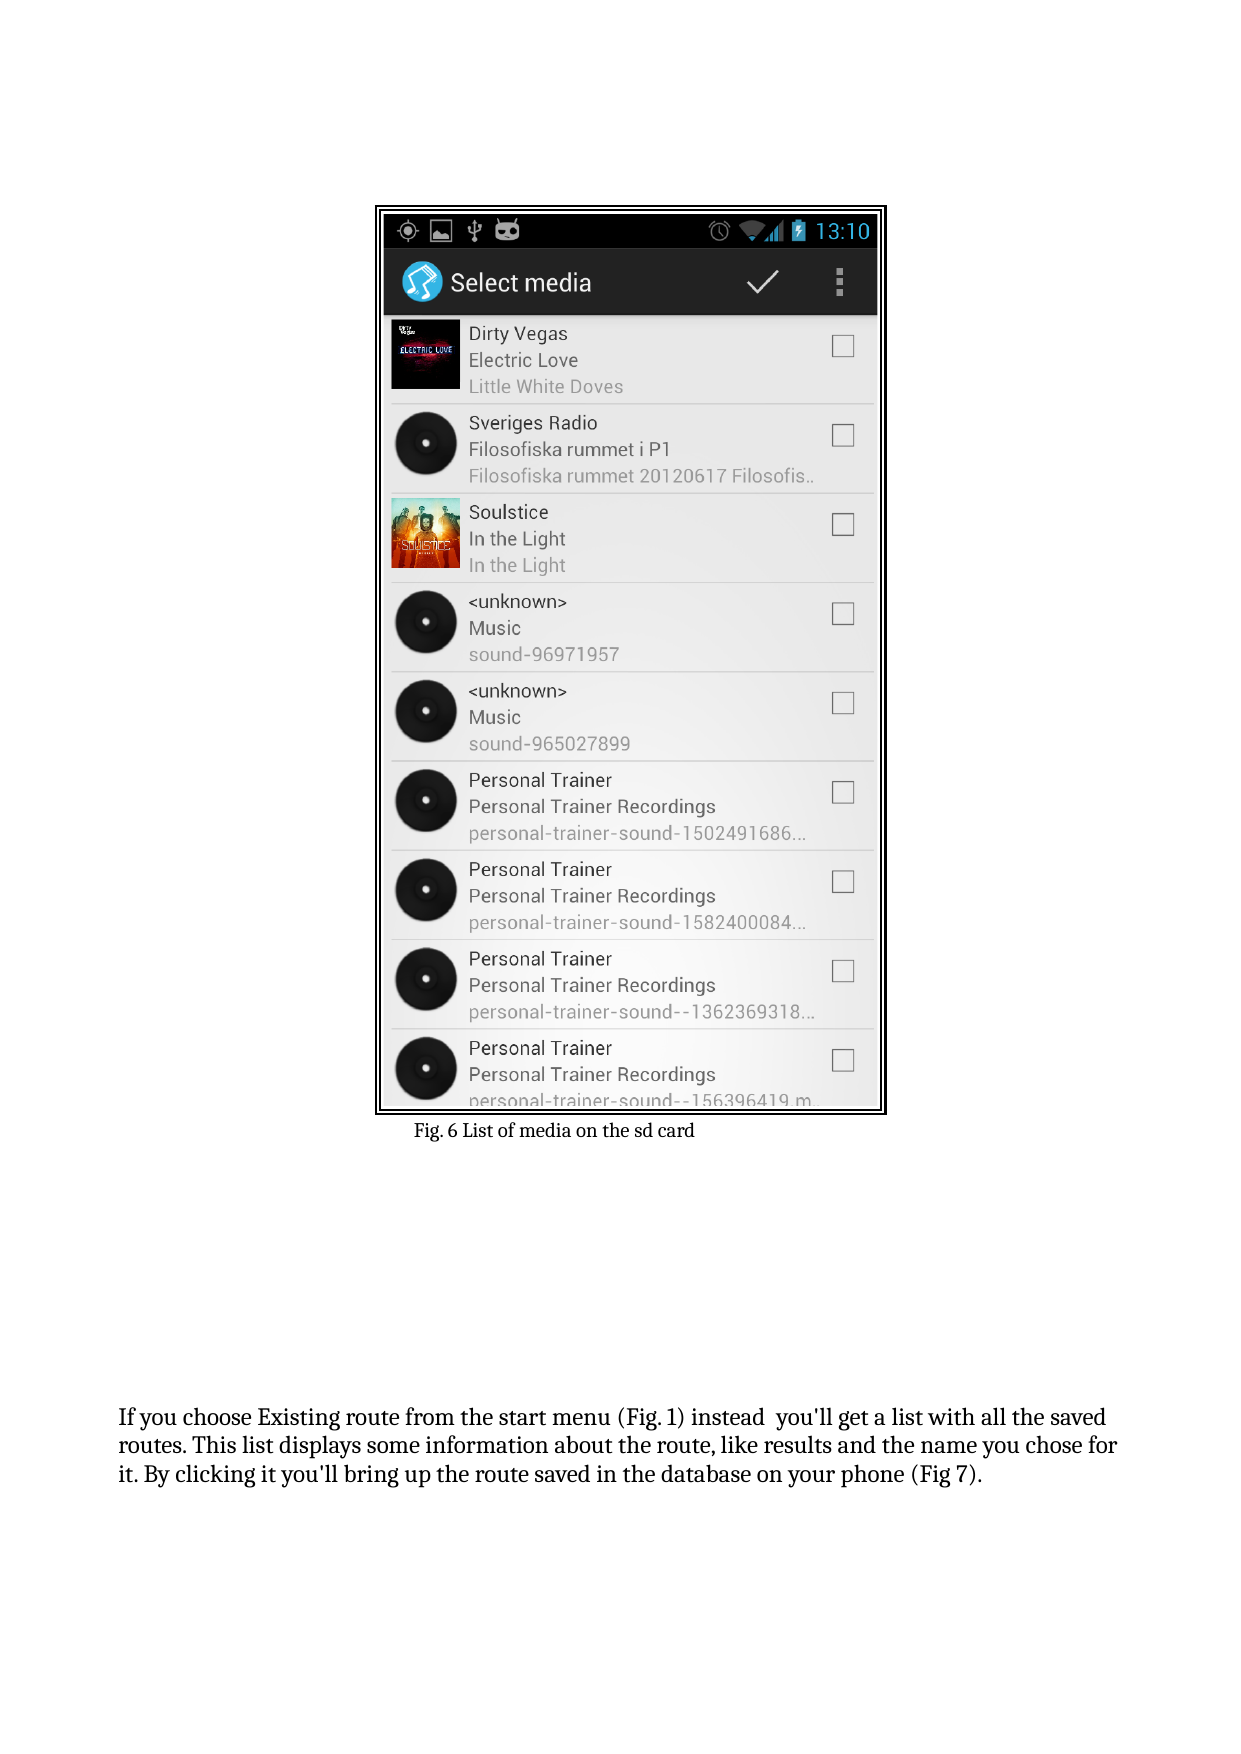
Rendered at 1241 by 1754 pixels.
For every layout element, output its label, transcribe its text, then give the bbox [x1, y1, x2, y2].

text Fig. 6 List of media on the sd card [118, 204, 1122, 1144]
text If you choose Existing route from the start menu (Fig. 1) instead you'll get a list with all the saved routes. This list displays some information about the route, like results and the name you chose for it. By clicking it you'll bring up the route saved in the database on your phone (Fig 7). [118, 1402, 1122, 1489]
picture [383, 214, 878, 1106]
